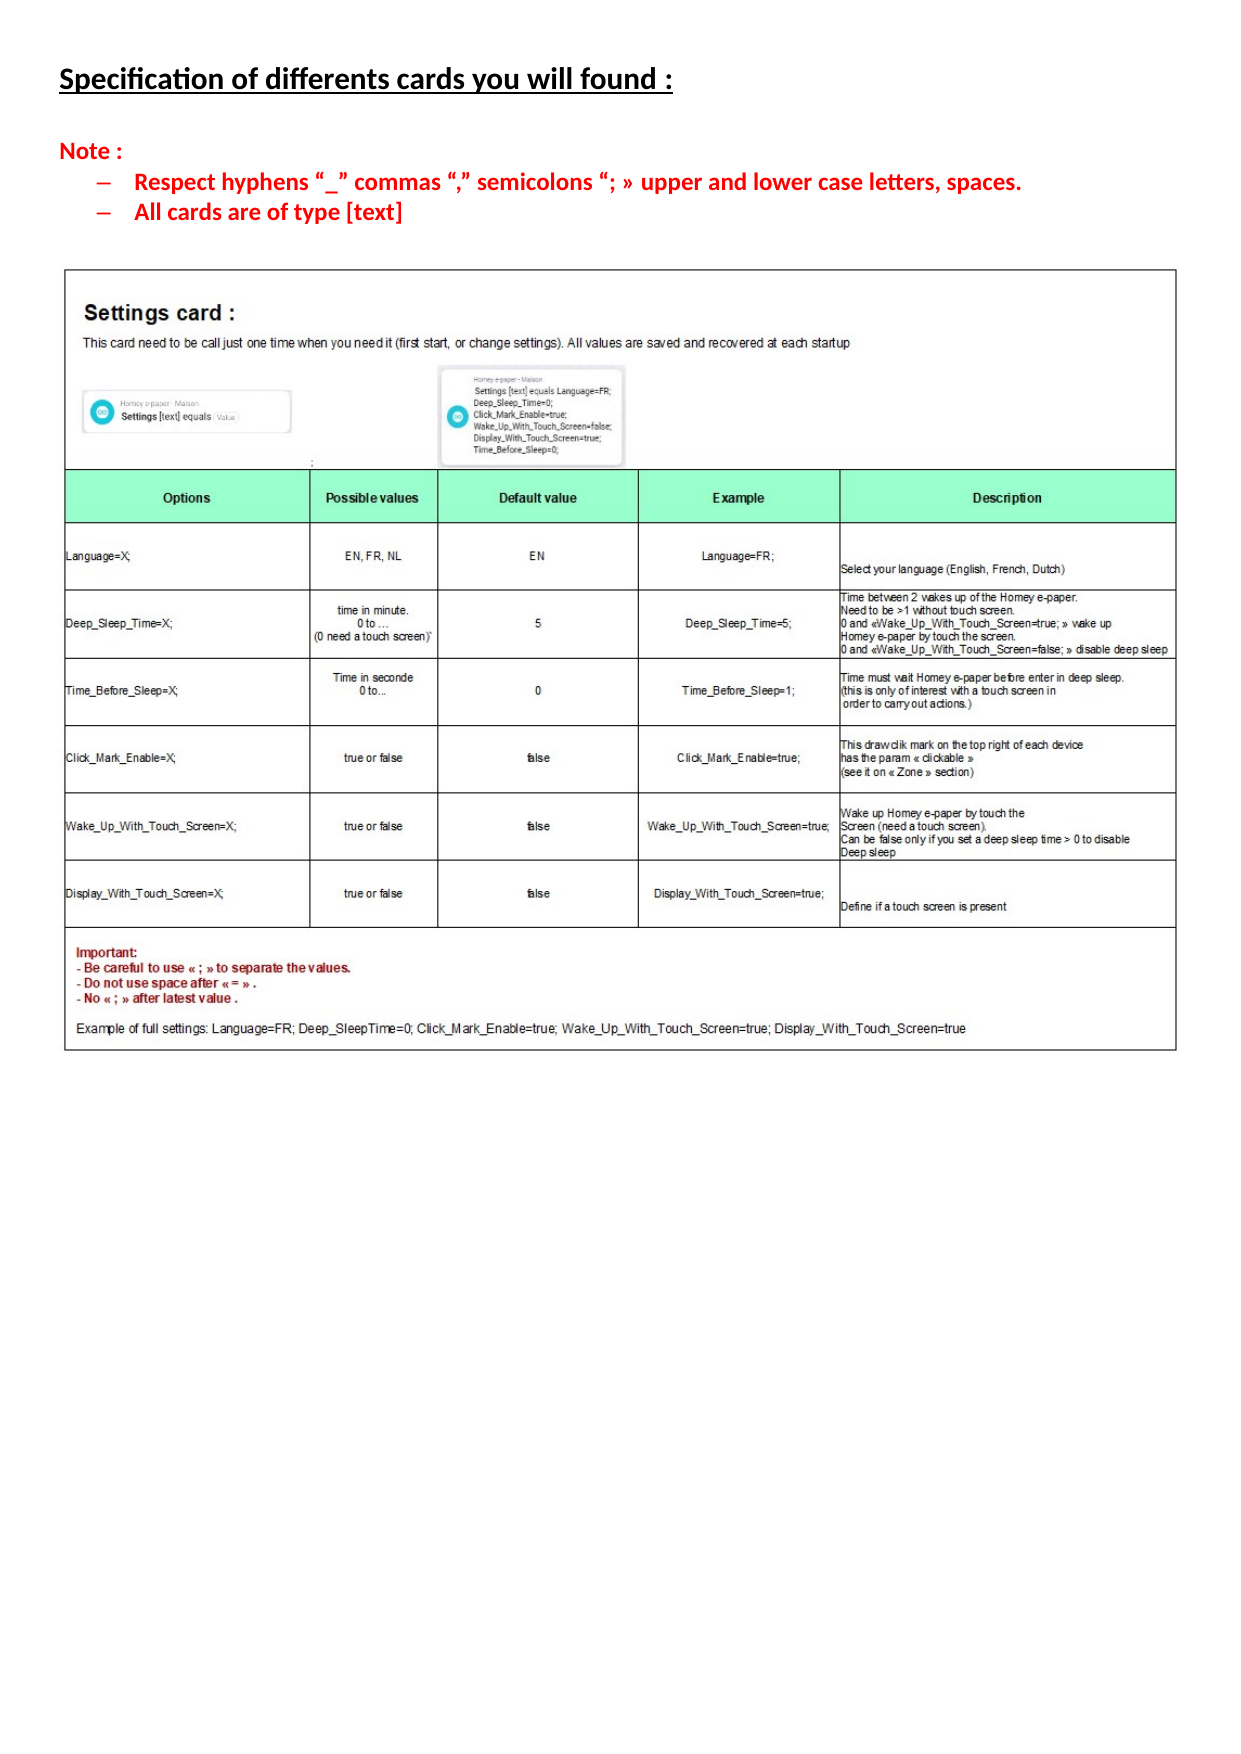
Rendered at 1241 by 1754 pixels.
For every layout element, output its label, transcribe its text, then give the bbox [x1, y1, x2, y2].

list Respect hyphens “_” commas “,” semicolons “; » upper and lower case letters, spaces. [97, 166, 1181, 196]
picture [59, 265, 1182, 1056]
text Note : [59, 135, 1181, 166]
list All cards are of type [text] [97, 196, 1181, 227]
text Specification of differents cards you will found : [59, 59, 1181, 97]
